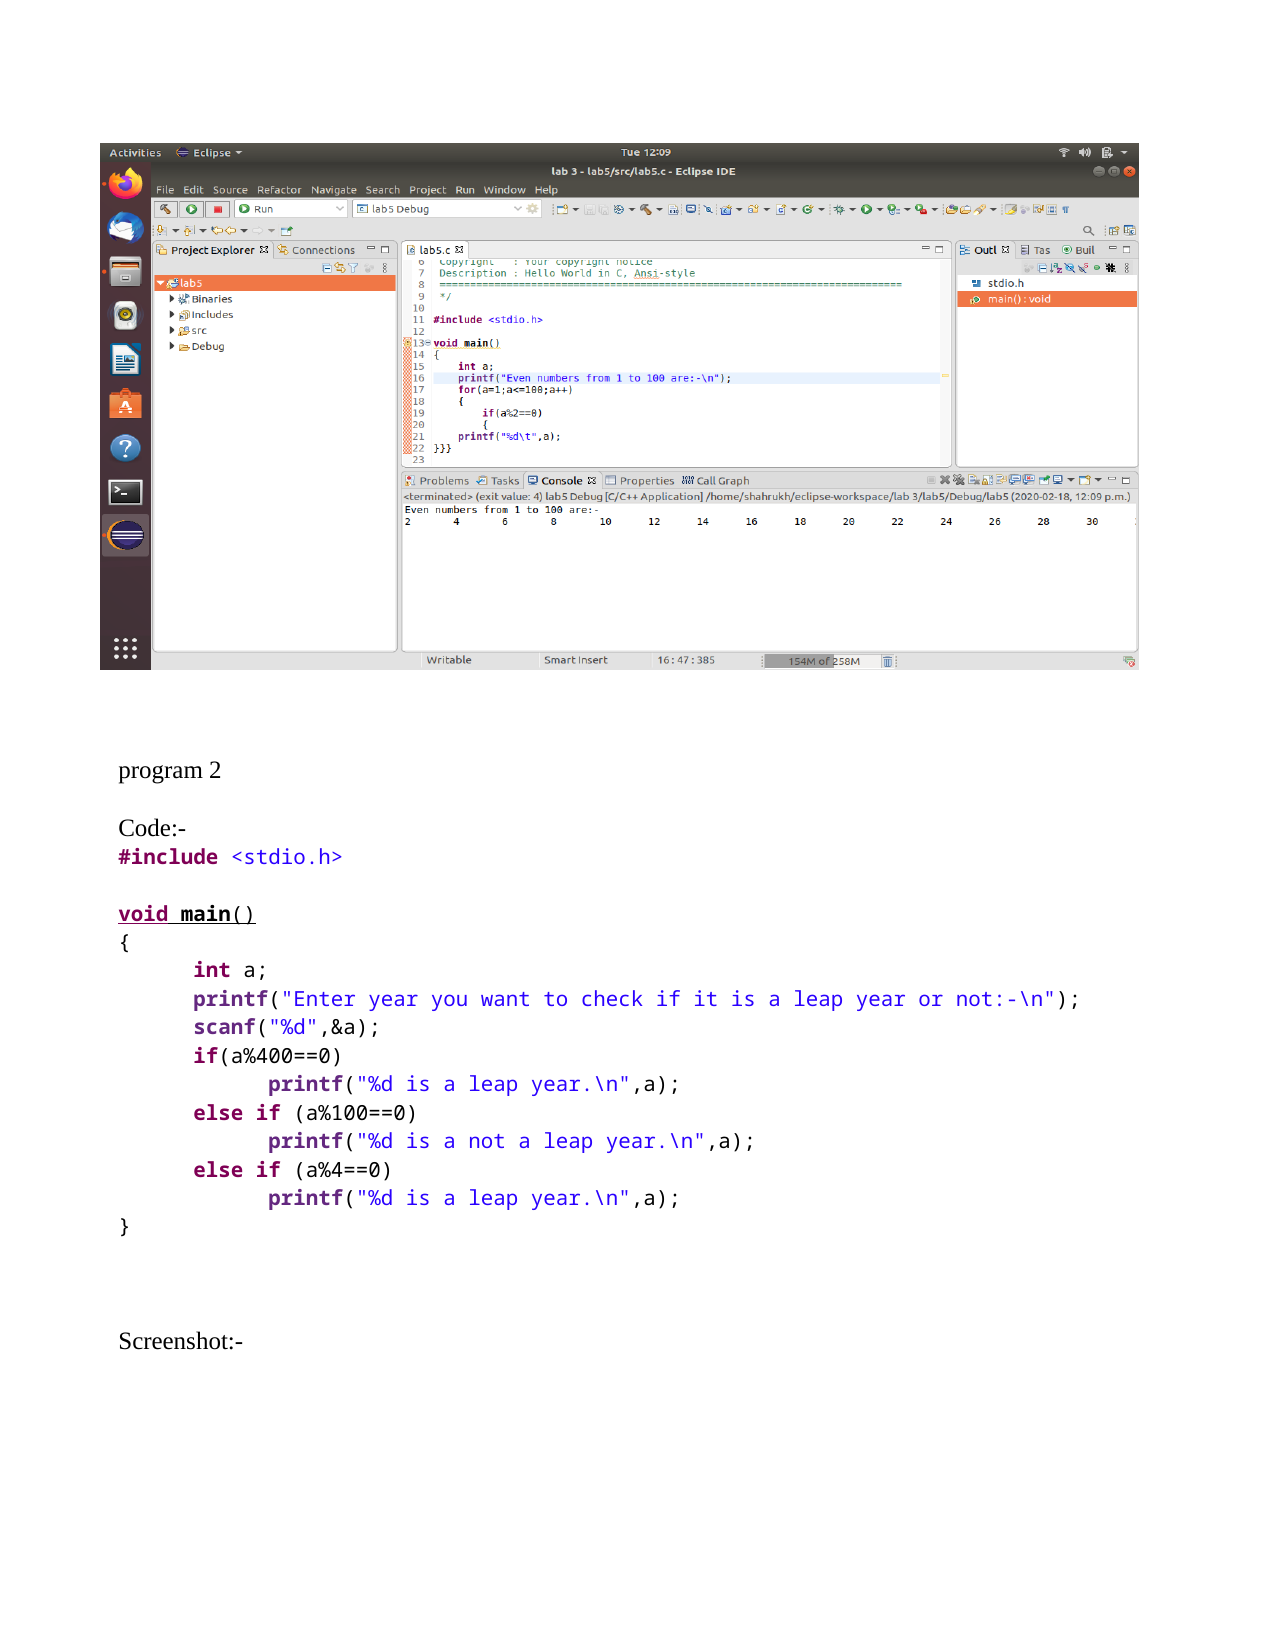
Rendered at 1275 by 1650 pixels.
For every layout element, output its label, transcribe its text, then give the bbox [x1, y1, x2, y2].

text Screenshot:- [118, 1326, 1157, 1355]
text printf("Enter year you want to check if it is a leap year or not:-\n"); [118, 984, 1157, 1012]
text } [118, 1212, 1157, 1240]
text else if (a%100==0) [118, 1098, 1157, 1126]
text #include <stdio.h> [118, 842, 1157, 870]
picture [100, 143, 1139, 670]
text printf("%d is a leap year.\n",a); [118, 1069, 1157, 1098]
text else if (a%4==0) [118, 1155, 1157, 1183]
text program 2 [118, 756, 1157, 784]
text int a; [118, 956, 1157, 984]
text if(a%400==0) [118, 1041, 1157, 1069]
text void main() [118, 899, 1157, 927]
text printf("%d is a leap year.\n",a); [118, 1183, 1157, 1212]
text { [118, 927, 1157, 956]
text scanf("%d",&a); [118, 1012, 1157, 1041]
text Code:- [118, 813, 1157, 842]
text printf("%d is a not a leap year.\n",a); [118, 1126, 1157, 1155]
